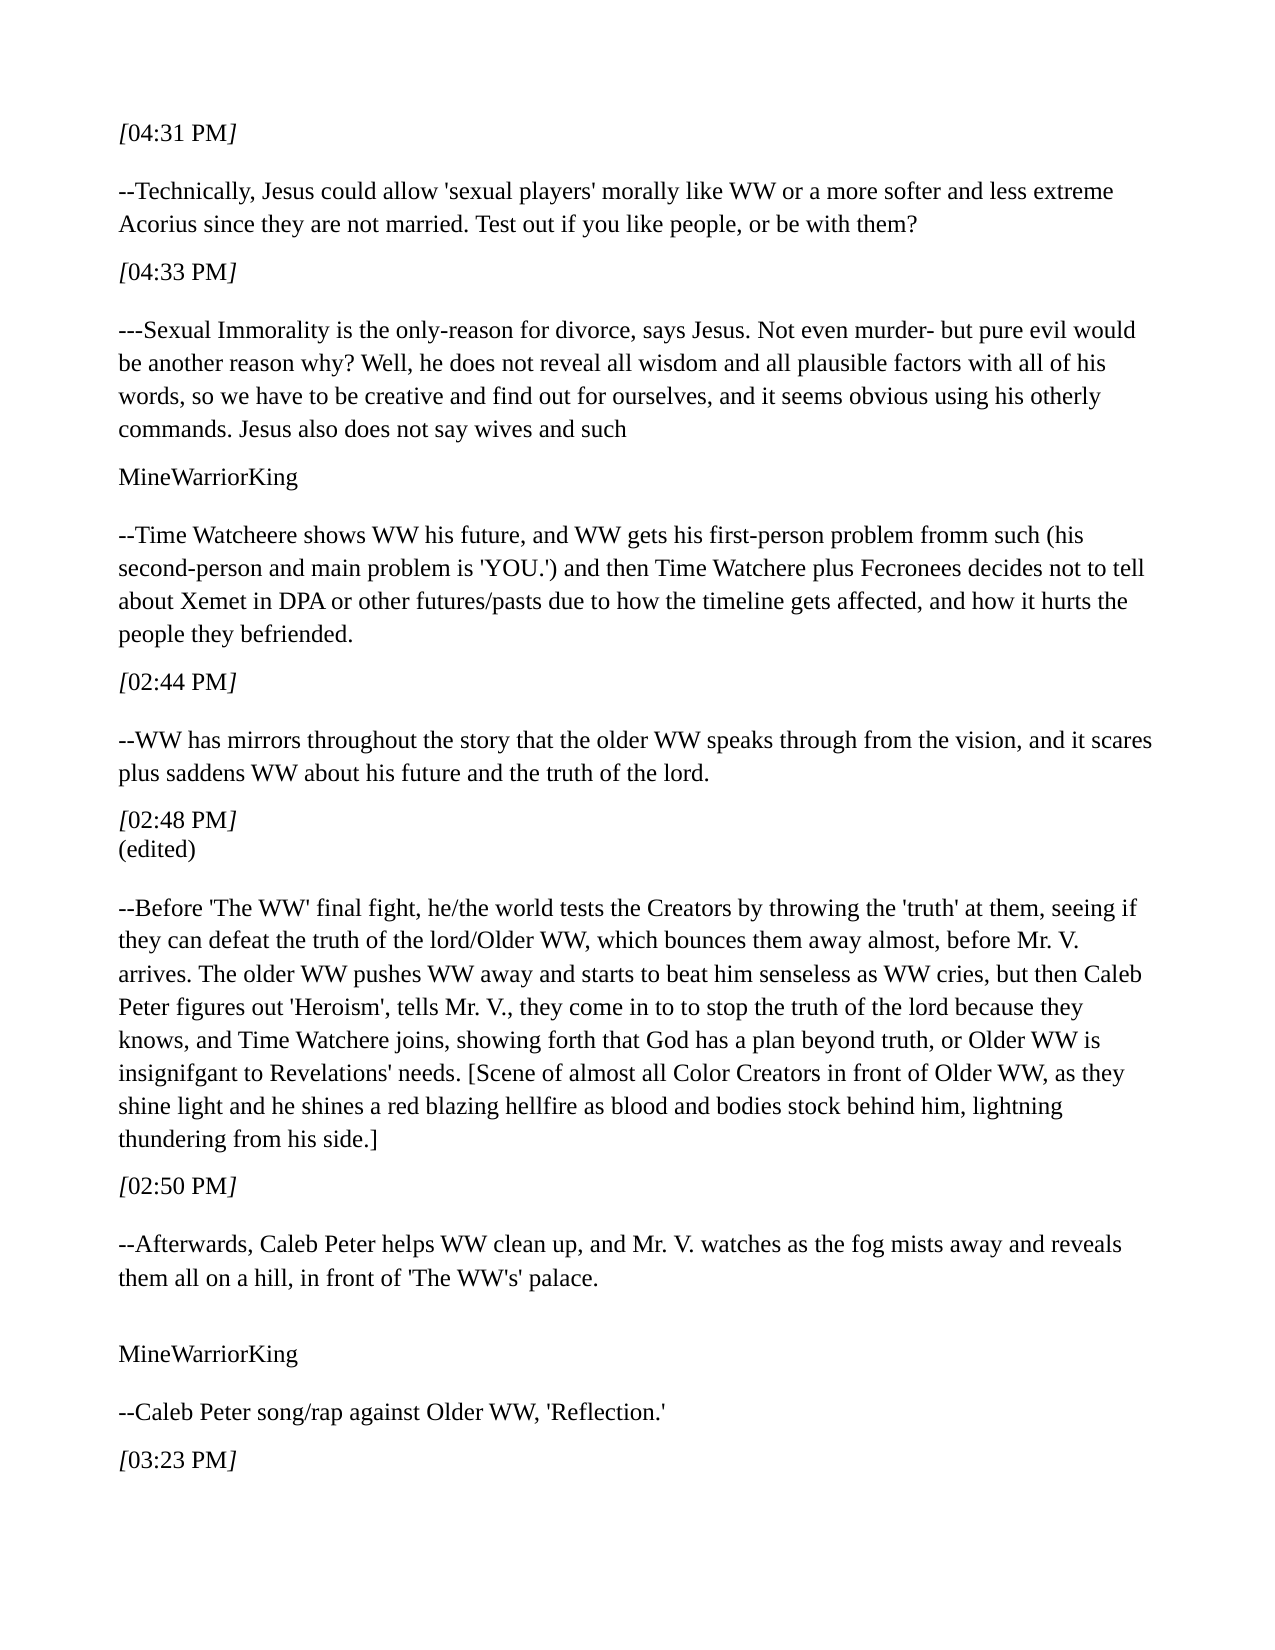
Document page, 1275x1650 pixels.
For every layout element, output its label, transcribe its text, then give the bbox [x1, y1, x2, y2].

text ---Sexual Immorality is the only-reason for divorce, says Jesus. Not even murder- but pure evil would be another reason why? Well, he does not reveal all wisdom and all plausible factors with all of his words, so we have to be creative and find out for ourselves, and it seems obvious using his otherly commands. Jesus also does not say wives and such [118, 315, 1157, 443]
text (edited) [118, 834, 1157, 863]
text --Technically, Jesus could allow 'sexual players' morally like WW or a more softer and less extreme Acorius since they are not married. Test out if you like people, or be with them? [118, 176, 1157, 238]
text [04:33 PM] [118, 257, 1157, 286]
text [03:23 PM] [118, 1445, 1157, 1473]
text MineWarriorKing [118, 1339, 1157, 1368]
text --Afterwards, Caleb Peter helps WW clean up, and Mr. V. watches as the fog mists away and reveals them all on a hill, in front of 'The WW's' palace. [118, 1229, 1157, 1291]
text [04:31 PM] [118, 118, 1157, 147]
text --Before 'The WW' final fight, he/the world tests the Creators by throwing the 'truth' at them, seeing if they can defeat the truth of the lord/Older WW, which bounces them away almost, before Mr. V. arrives. The older WW pushes WW away and starts to beat him senseless as WW cries, but then Caleb Peter figures out 'Heroism', tells Mr. V., they come in to to stop the truth of the lord because they knows, and Time Watchere joins, showing forth that God has a plan beyond truth, or Older WW is insignifgant to Revelations' needs. [Scene of almost all Color Creators in front of Older WW, as they shine light and he shines a red blazing hellfire as blood and bodies stock behind him, lightning thundering from his side.] [118, 893, 1157, 1152]
text [02:44 PM] [118, 667, 1157, 696]
text [02:48 PM] [118, 806, 1157, 834]
text MineWarriorKing [118, 462, 1157, 491]
text [02:50 PM] [118, 1171, 1157, 1200]
text --WW has mirrors throughout the story that the older WW speaks through from the vision, and it scares plus saddens WW about his future and the truth of the lord. [118, 725, 1157, 787]
text --Caleb Peter song/rap against Older WW, 'Reflection.' [118, 1397, 1157, 1426]
text --Time Watcheere shows WW his future, and WW gets his first-person problem fromm such (his second-person and main problem is 'YOU.') and then Time Watchere plus Fecronees decides not to tell about Xemet in DPA or other futures/pasts due to how the timeline gets affected, and how it hurts the people they befriended. [118, 520, 1157, 648]
